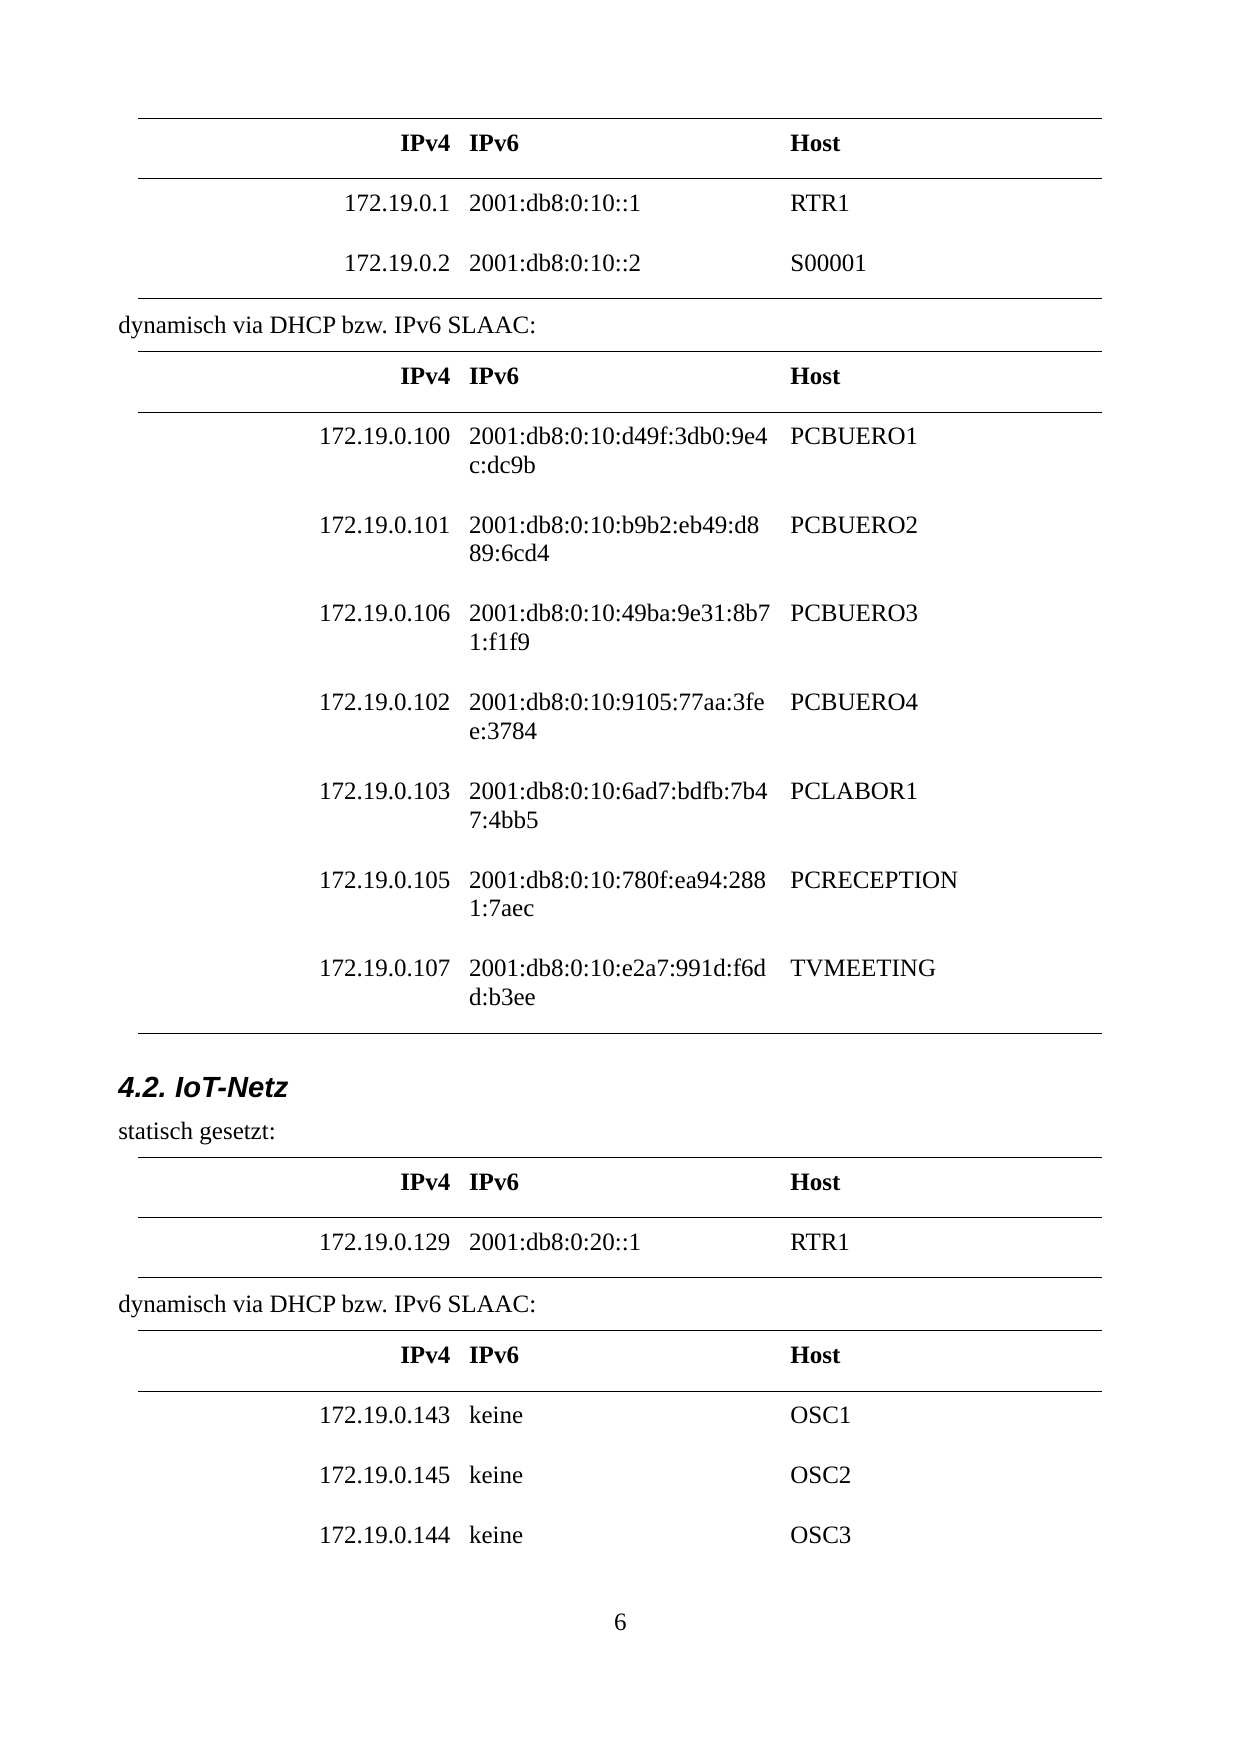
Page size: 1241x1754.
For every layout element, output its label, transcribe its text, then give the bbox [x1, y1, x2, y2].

table_header IPv4 [138, 119, 459, 178]
table_header Host [781, 1331, 1102, 1391]
table_cell 172.19.0.103 [138, 767, 459, 855]
table_header Host [781, 119, 1102, 178]
table_cell 172.19.0.129 [138, 1218, 459, 1277]
table_cell PCBUERO3 [781, 589, 1102, 678]
text dynamisch via DHCP bzw. IPv6 SLAAC: [118, 310, 1122, 339]
table_cell 2001:db8:0:10:d49f:3db0:9e4c:dc9b [460, 413, 781, 500]
table_cell RTR1 [781, 179, 1102, 238]
table_cell 172.19.0.144 [138, 1511, 459, 1571]
table_cell PCBUERO4 [781, 678, 1102, 767]
table_cell 2001:db8:0:10:780f:ea94:2881:7aec [460, 855, 781, 944]
table_cell OSC2 [781, 1451, 1102, 1511]
table_cell keine [460, 1511, 781, 1571]
table_header IPv6 [460, 1331, 781, 1391]
table_cell 172.19.0.1 [138, 179, 459, 238]
table_cell 2001:db8:0:10::2 [460, 238, 781, 298]
table_cell 172.19.0.107 [138, 944, 459, 1033]
table_cell keine [460, 1451, 781, 1511]
table_cell TVMEETING [781, 944, 1102, 1033]
table_header Host [781, 352, 1102, 412]
table_cell 172.19.0.105 [138, 855, 459, 944]
table_cell 2001:db8:0:20::1 [460, 1218, 781, 1277]
table_cell 172.19.0.106 [138, 589, 459, 678]
table_cell PCBUERO2 [781, 500, 1102, 589]
table_cell OSC1 [781, 1392, 1102, 1451]
table_cell OSC3 [781, 1511, 1102, 1571]
text statisch gesetzt: [118, 1116, 1122, 1144]
table_header IPv4 [138, 1331, 459, 1391]
table_header IPv6 [460, 352, 781, 412]
table_cell 172.19.0.143 [138, 1392, 459, 1451]
table_cell 2001:db8:0:10:6ad7:bdfb:7b47:4bb5 [460, 767, 781, 855]
table_cell 2001:db8:0:10:9105:77aa:3fee:3784 [460, 678, 781, 767]
table_header IPv6 [460, 1158, 781, 1217]
table_header IPv6 [460, 119, 781, 178]
table_cell 172.19.0.2 [138, 238, 459, 298]
table_cell 172.19.0.102 [138, 678, 459, 767]
table_cell PCRECEPTION [781, 855, 1102, 944]
table_header IPv4 [138, 1158, 459, 1217]
table_cell PCBUERO1 [781, 413, 1102, 500]
text dynamisch via DHCP bzw. IPv6 SLAAC: [118, 1289, 1122, 1318]
table_cell RTR1 [781, 1218, 1102, 1277]
table_cell PCLABOR1 [781, 767, 1102, 855]
table_cell S00001 [781, 238, 1102, 298]
table_cell keine [460, 1392, 781, 1451]
table_header Host [781, 1158, 1102, 1217]
table_cell 2001:db8:0:10:e2a7:991d:f6dd:b3ee [460, 944, 781, 1033]
table_cell 2001:db8:0:10:49ba:9e31:8b71:f1f9 [460, 589, 781, 678]
table_cell 2001:db8:0:10::1 [460, 179, 781, 238]
table_header IPv4 [138, 352, 459, 412]
subtitle IoT-Netz [118, 1070, 1122, 1103]
table_cell 172.19.0.145 [138, 1451, 459, 1511]
table_cell 172.19.0.100 [138, 413, 459, 500]
table_cell 172.19.0.101 [138, 500, 459, 589]
table_cell 2001:db8:0:10:b9b2:eb49:d889:6cd4 [460, 500, 781, 589]
